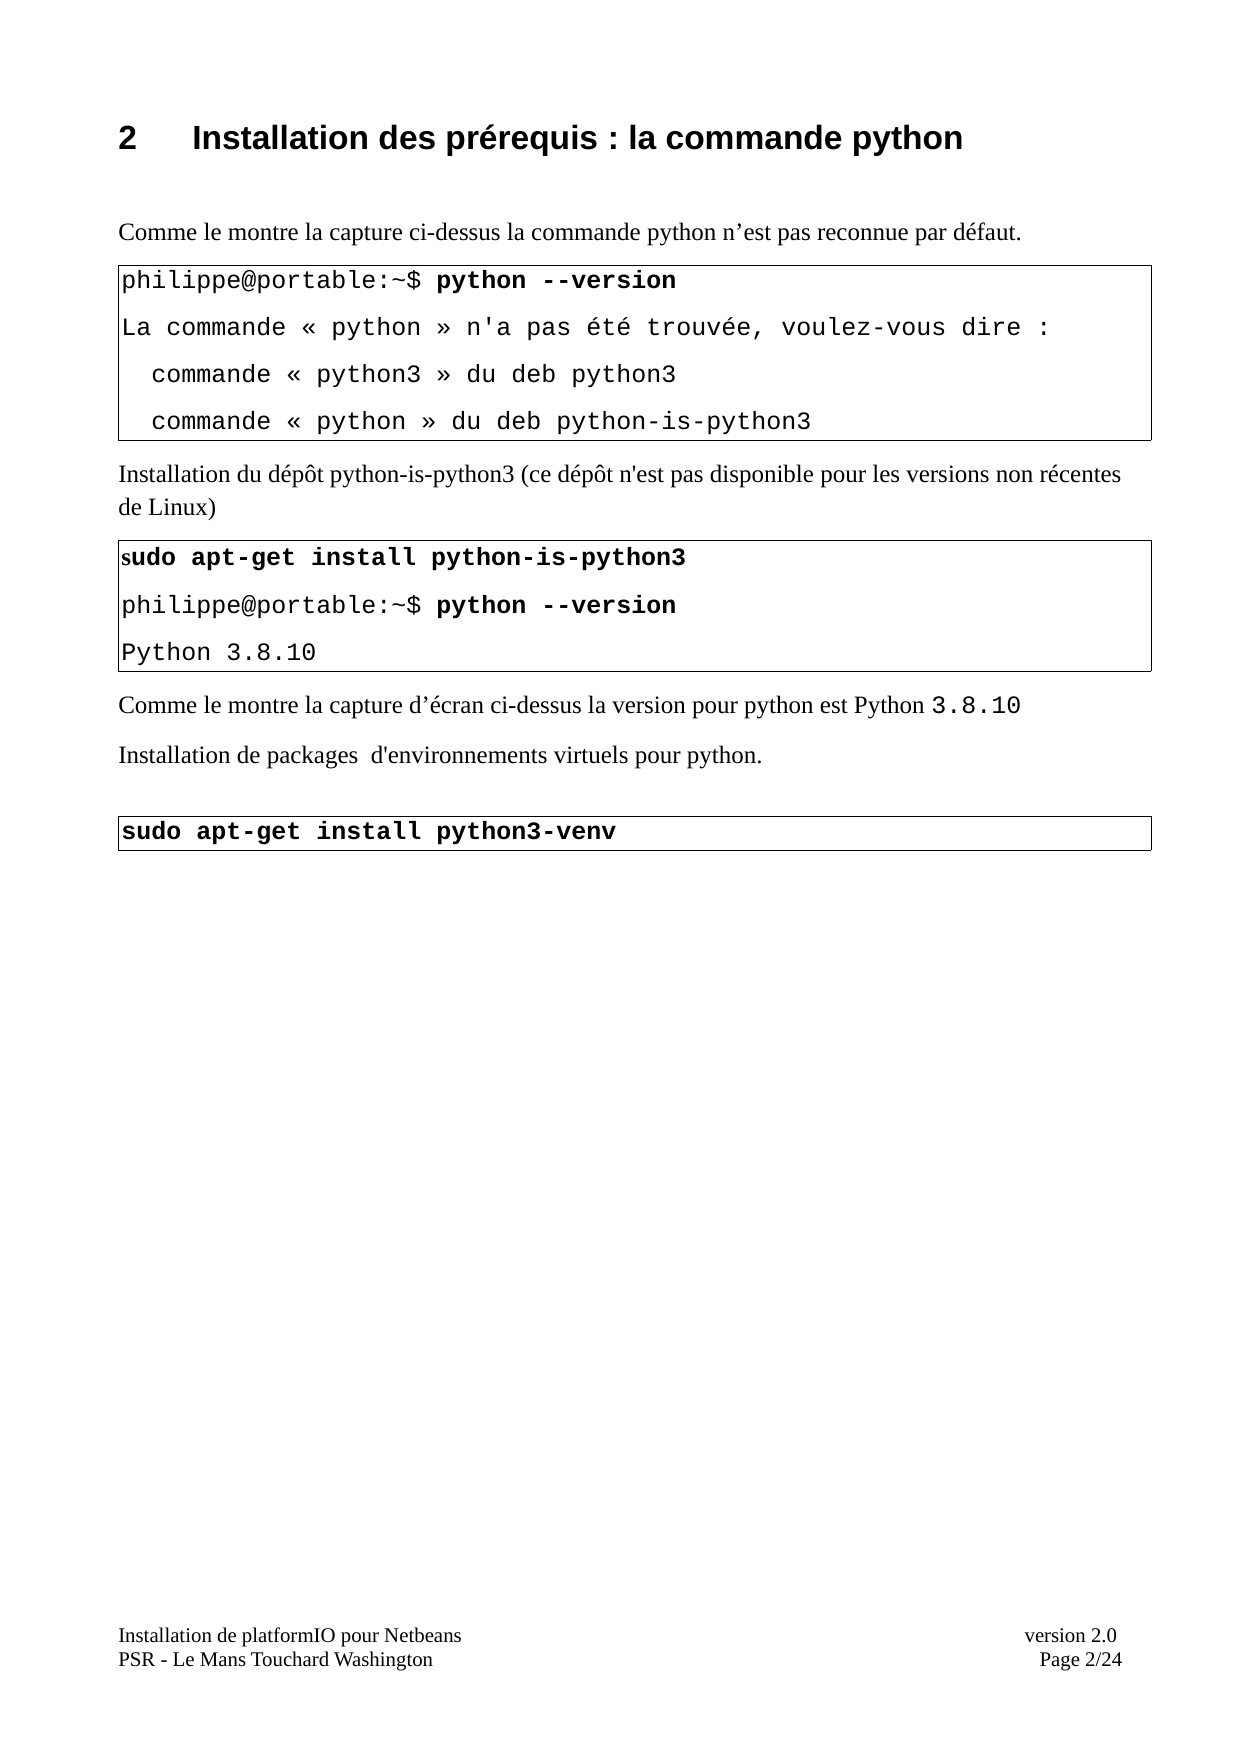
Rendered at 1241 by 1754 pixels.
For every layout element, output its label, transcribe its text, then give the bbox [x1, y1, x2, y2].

text philippe@portable:~$ python --version [119, 589, 1151, 621]
text Python 3.8.10 [119, 637, 1151, 671]
text sudo apt-get install python3-venv [119, 817, 1151, 850]
text Comme le montre la capture d’écran ci-dessus la version pour python est Python 3.8.10 [118, 690, 1151, 721]
text commande « python3 » du deb python3 [119, 359, 1151, 390]
text sudo apt-get install python-is-python3 [119, 541, 1151, 573]
text commande « python » du deb python-is-python3 [119, 406, 1151, 440]
text philippe@portable:~$ python --version [119, 266, 1151, 296]
subtitle Installation des prérequis : la commande python [118, 118, 1151, 157]
text Installation de packages d'environnements virtuels pour python. [118, 740, 1151, 768]
text Installation du dépôt python-is-python3 (ce dépôt n'est pas disponible pour les versions non récentes de Linux) [118, 459, 1151, 521]
text Comme le montre la capture ci-dessus la commande python n’est pas reconnue par défaut. [118, 217, 1151, 246]
text La commande « python » n'a pas été trouvée, voulez-vous dire : [119, 312, 1151, 343]
